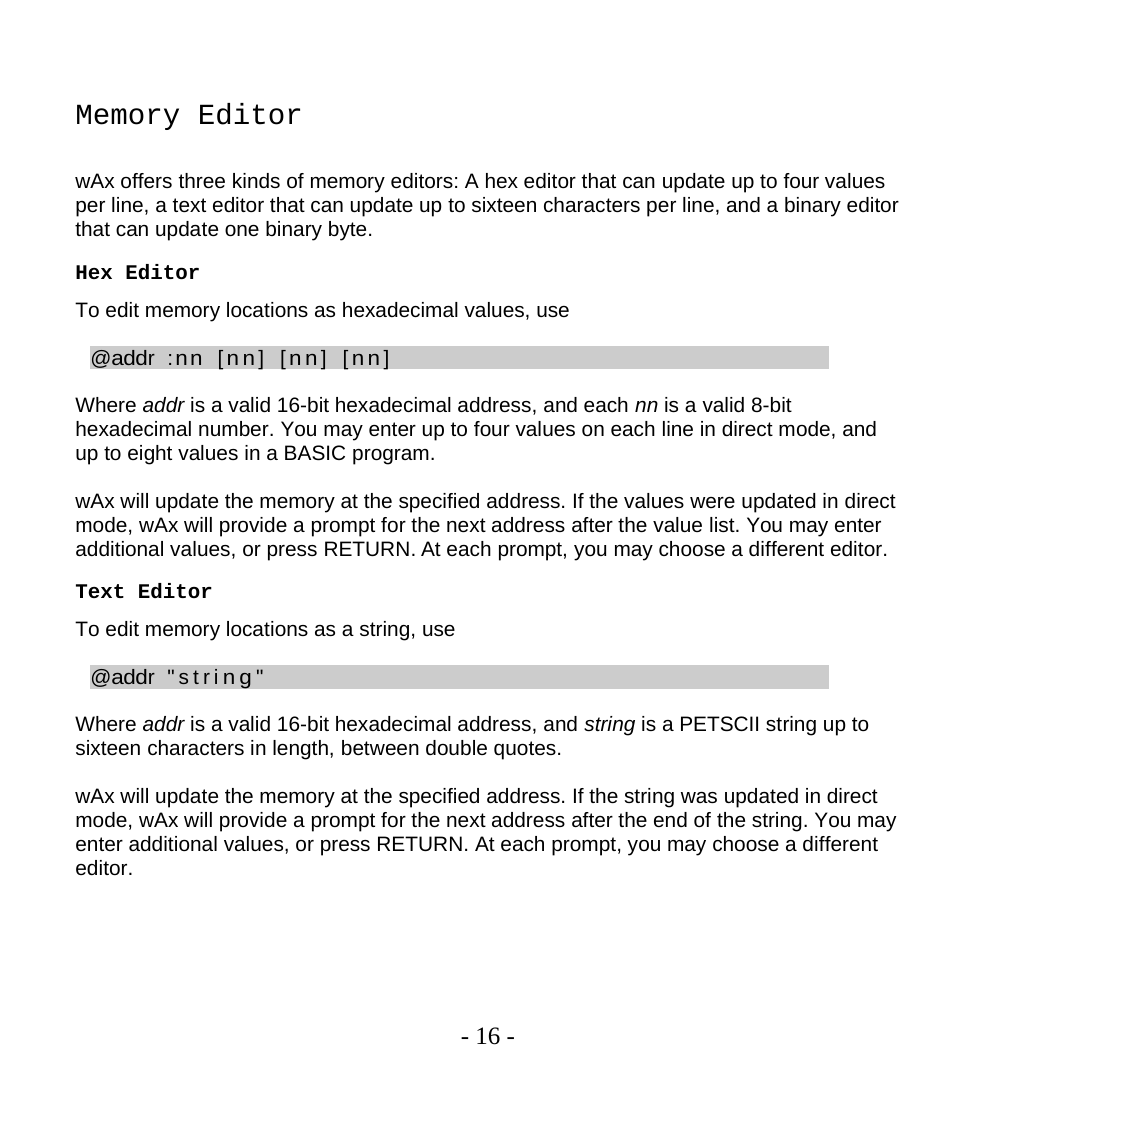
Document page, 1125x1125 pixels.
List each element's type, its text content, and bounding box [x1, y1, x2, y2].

text @addr "string" [90, 665, 1038, 689]
text To edit memory locations as a string, use [75, 617, 1038, 641]
text Text Editor [75, 581, 1038, 605]
text Where addr is a valid 16-bit hexadecimal address, and each nn is a valid 8-bit hexadecimal number. You may enter up to four values on each line in direct mode, and up to eight values in a BASIC program. [75, 393, 878, 464]
text Memory Editor [75, 100, 1038, 133]
text To edit memory locations as hexadecimal values, use [75, 298, 1038, 322]
text wAx will update the memory at the specified address. If the values were updated in direct mode, wAx will provide a prompt for the next address after the value list. You may enter additional values, or press RETURN.At each prompt, you may choose a different editor. [75, 488, 899, 560]
text Where addr is a valid 16-bit hexadecimal address, and string is a PETSCII string up to sixteen characters in length, between double quotes. [75, 712, 874, 760]
text Hex Editor [75, 262, 1038, 286]
text wAx offers three kinds of memory editors: A hex editor that can update up to four values per line, a text editor that can update up to sixteen characters per line, and a binary editor that can update one binary byte. [75, 169, 903, 241]
text wAx will update the memory at the specified address. If the string was updated in direct mode, wAx will provide a prompt for the next address after the end of the string. You may enter additional values, or press RETURN. At each prompt, you may choose a different editor. [75, 784, 899, 879]
text - 16 - [461, 1021, 1038, 1049]
text @addr :nn [nn] [nn] [nn] [90, 346, 1038, 369]
